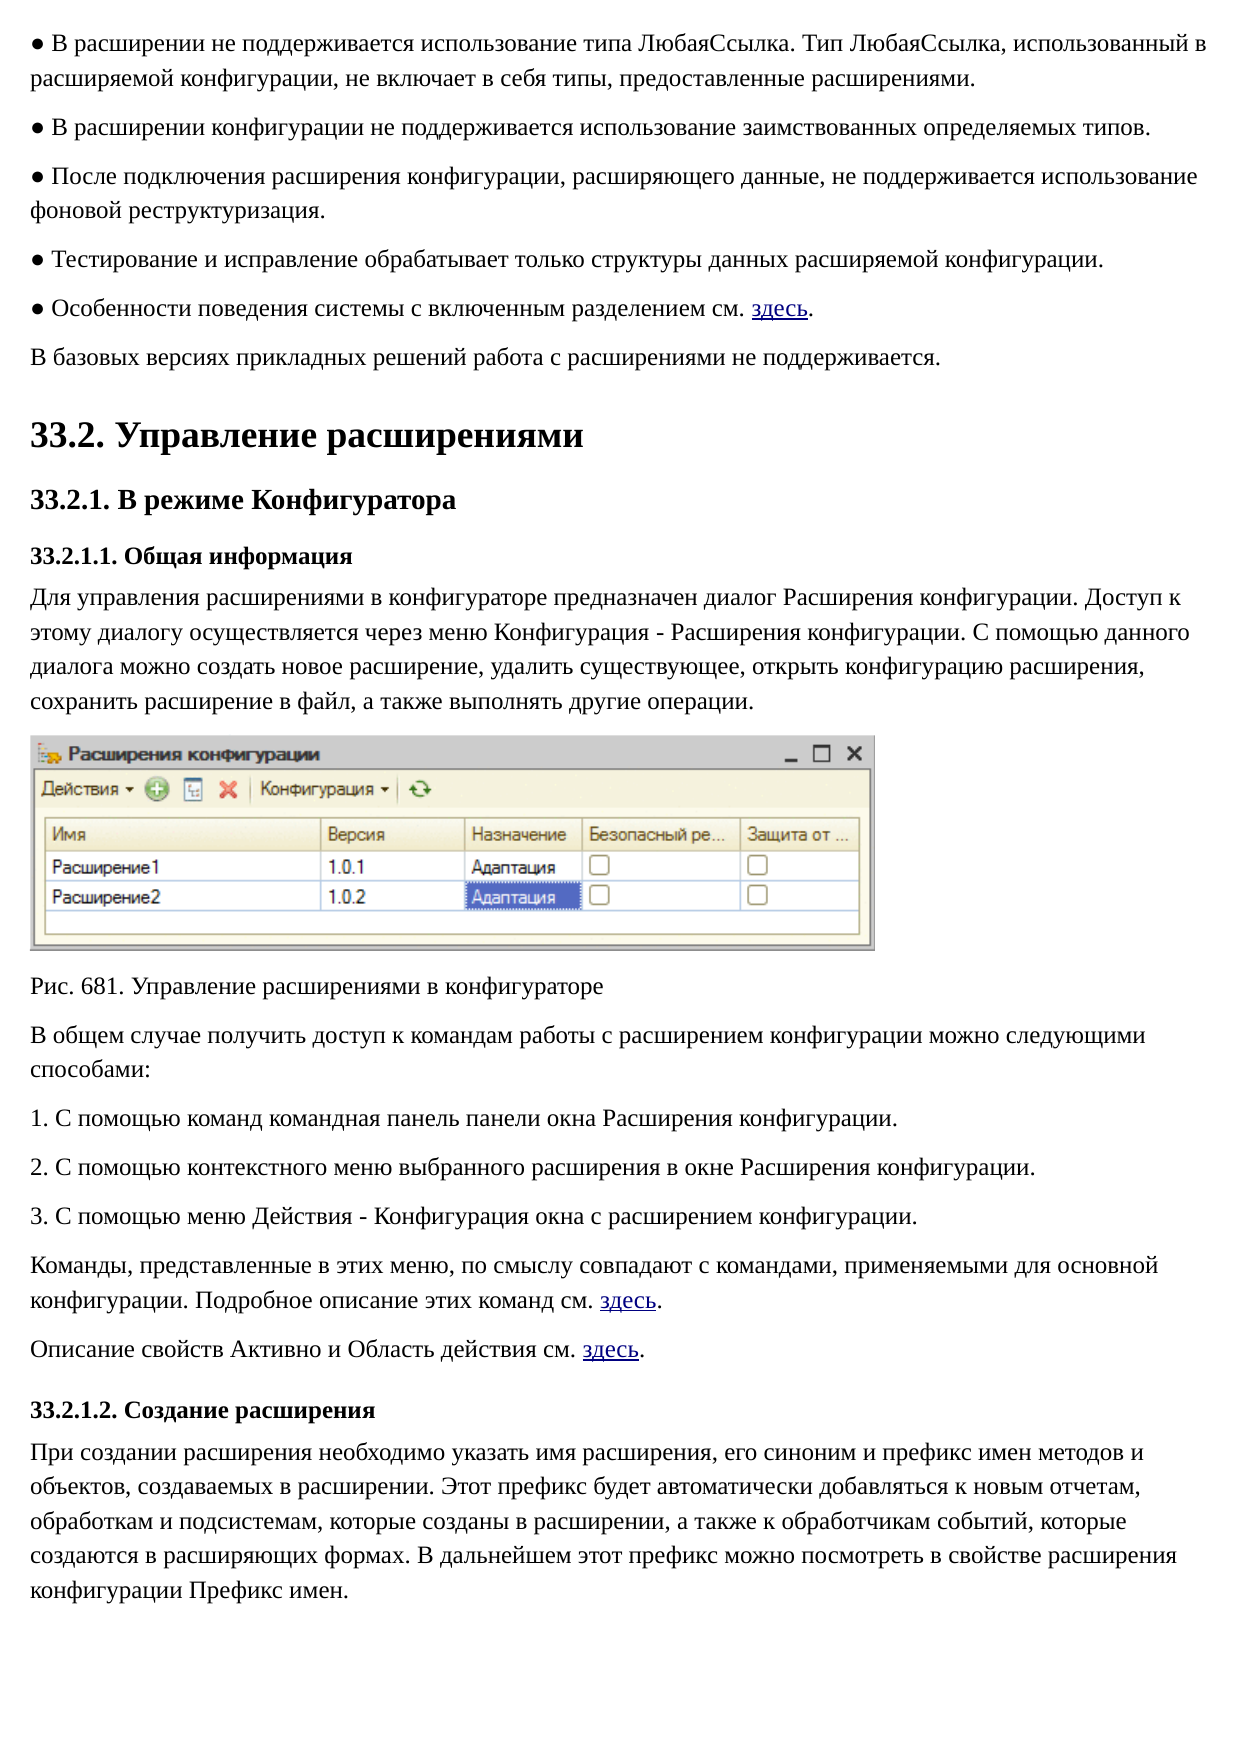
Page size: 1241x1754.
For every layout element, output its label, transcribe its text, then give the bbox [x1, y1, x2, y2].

text ● В расширении конфигурации не поддерживается использование заимствованных определяемых типов. [30, 112, 1211, 140]
subtitle 33.2. Управление расширениями [30, 412, 1211, 455]
subtitle 33.2.1. В режиме Конфигуратора [30, 482, 1211, 516]
text 2. С помощью контекстного меню выбранного расширения в окне Расширения конфигурации. [30, 1152, 1211, 1181]
text В базовых версиях прикладных решений работа с расширениями не поддерживается. [30, 342, 1211, 371]
subtitle 33.2.1.2. Создание расширения [30, 1396, 1211, 1424]
text 1. С помощью команд командная панель панели окна Расширения конфигурации. [30, 1103, 1211, 1132]
text Команды, представленные в этих меню, по смыслу совпадают с командами, применяемыми для основной конфигурации. Подробное описание этих команд см. здесь. [30, 1251, 1211, 1314]
text В общем случае получить доступ к командам работы с расширением конфигурации можно следующими способами: [30, 1020, 1211, 1083]
text Рис. 681. Управление расширениями в конфигураторе [30, 971, 1211, 999]
text 3. С помощью меню Действия ‑ Конфигурация окна с расширением конфигурации. [30, 1201, 1211, 1230]
picture [29, 734, 875, 951]
text ● Тестирование и исправление обрабатывает только структуры данных расширяемой конфигурации. [30, 244, 1211, 273]
subtitle 33.2.1.1. Общая информация [30, 541, 1211, 570]
text ● В расширении не поддерживается использование типа ЛюбаяСсылка. Тип ЛюбаяСсылка, использованный в расширяемой конфигурации, не включает в себя типы, предоставленные расширениями. [30, 28, 1211, 91]
text ● После подключения расширения конфигурации, расширяющего данные, не поддерживается использование фоновой реструктуризация. [30, 161, 1211, 224]
text Описание свойств Активно и Область действия см. здесь. [30, 1334, 1211, 1363]
text Для управления расширениями в конфигураторе предназначен диалог Расширения конфигурации. Доступ к этому диалогу осуществляется через меню Конфигурация ‑ Расширения конфигурации. С помощью данного диалога можно создать новое расширение, удалить существующее, открыть конфигурацию расширения, сохранить расширение в файл, а также выполнять другие операции. [30, 582, 1211, 714]
text При создании расширения необходимо указать имя расширения, его синоним и префикс имен методов и объектов, создаваемых в расширении. Этот префикс будет автоматически добавляться к новым отчетам, обработкам и подсистемам, которые созданы в расширении, а также к обработчикам событий, которые создаются в расширяющих формах. В дальнейшем этот префикс можно посмотреть в свойстве расширения конфигурации Префикс имен. [30, 1437, 1211, 1603]
text ● Особенности поведения системы с включенным разделением см. здесь. [30, 293, 1211, 322]
